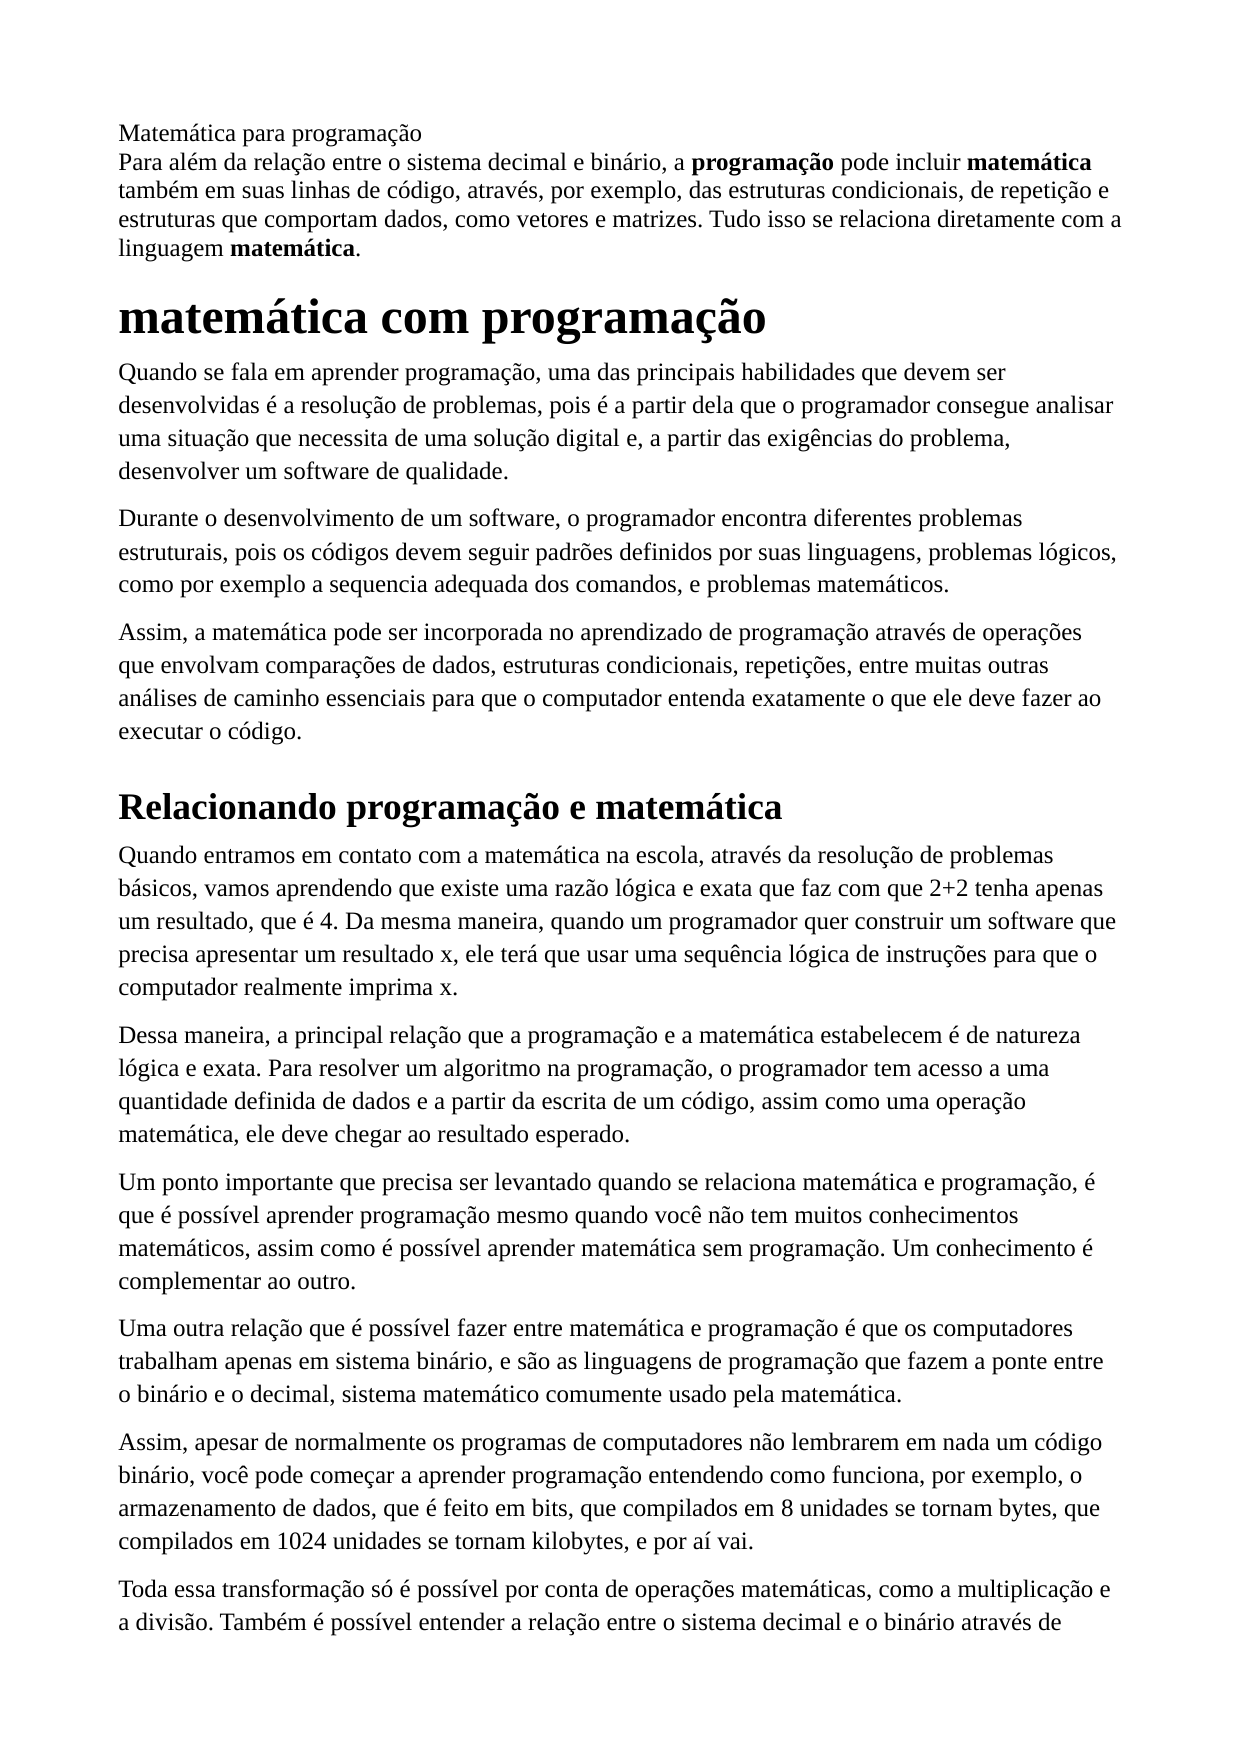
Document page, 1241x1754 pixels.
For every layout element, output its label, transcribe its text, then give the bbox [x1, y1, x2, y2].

text Matemática para programação [118, 118, 1122, 147]
subtitle matemática com programação [118, 287, 1122, 344]
text Para além da relação entre o sistema decimal e binário, a programação pode incluir matemática também em suas linhas de código, através, por exemplo, das estruturas condicionais, de repetição e estruturas que comportam dados, como vetores e matrizes. Tudo isso se relaciona diretamente com a linguagem matemática. [118, 147, 1122, 262]
text Toda essa transformação só é possível por conta de operações matemáticas, como a multiplicação e a divisão. Também é possível entender a relação entre o sistema decimal e o binário através de [118, 1574, 1122, 1635]
text Um ponto importante que precisa ser levantado quando se relaciona matemática e programação, é que é possível aprender programação mesmo quando você não tem muitos conhecimentos matemáticos, assim como é possível aprender matemática sem programação. Um conhecimento é complementar ao outro. [118, 1167, 1122, 1294]
text Quando entramos em contato com a matemática na escola, através da resolução de problemas básicos, vamos aprendendo que existe uma razão lógica e exata que faz com que 2+2 tenha apenas um resultado, que é 4. Da mesma maneira, quando um programador quer construir um software que precisa apresentar um resultado x, ele terá que usar uma sequência lógica de instruções para que o computador realmente imprima x. [118, 840, 1122, 1001]
text Dessa maneira, a principal relação que a programação e a matemática estabelecem é de natureza lógica e exata. Para resolver um algoritmo na programação, o programador tem acesso a uma quantidade definida de dados e a partir da escrita de um código, assim como uma operação matemática, ele deve chegar ao resultado esperado. [118, 1020, 1122, 1148]
text Uma outra relação que é possível fazer entre matemática e programação é que os computadores trabalham apenas em sistema binário, e são as linguagens de programação que fazem a ponte entre o binário e o decimal, sistema matemático comumente usado pela matemática. [118, 1313, 1122, 1408]
text Assim, apesar de normalmente os programas de computadores não lembrarem em nada um código binário, você pode começar a aprender programação entendendo como funciona, por exemplo, o armazenamento de dados, que é feito em bits, que compilados em 8 unidades se tornam bytes, que compilados em 1024 unidades se tornam kilobytes, e por aí vai. [118, 1427, 1122, 1555]
text Assim, a matemática pode ser incorporada no aprendizado de programação através de operações que envolvam comparações de dados, estruturas condicionais, repetições, entre muitas outras análises de caminho essenciais para que o computador entenda exatamente o que ele deve fazer ao executar o código. [118, 617, 1122, 745]
text Durante o desenvolvimento de um software, o programador encontra diferentes problemas estruturais, pois os códigos devem seguir padrões definidos por suas linguagens, problemas lógicos, como por exemplo a sequencia adequada dos comandos, e problemas matemáticos. [118, 503, 1122, 598]
text Quando se fala em aprender programação, uma das principais habilidades que devem ser desenvolvidas é a resolução de problemas, pois é a partir dela que o programador consegue analisar uma situação que necessita de uma solução digital e, a partir das exigências do problema, desenvolver um software de qualidade. [118, 357, 1122, 485]
subtitle Relacionando programação e matemática [118, 785, 1122, 828]
